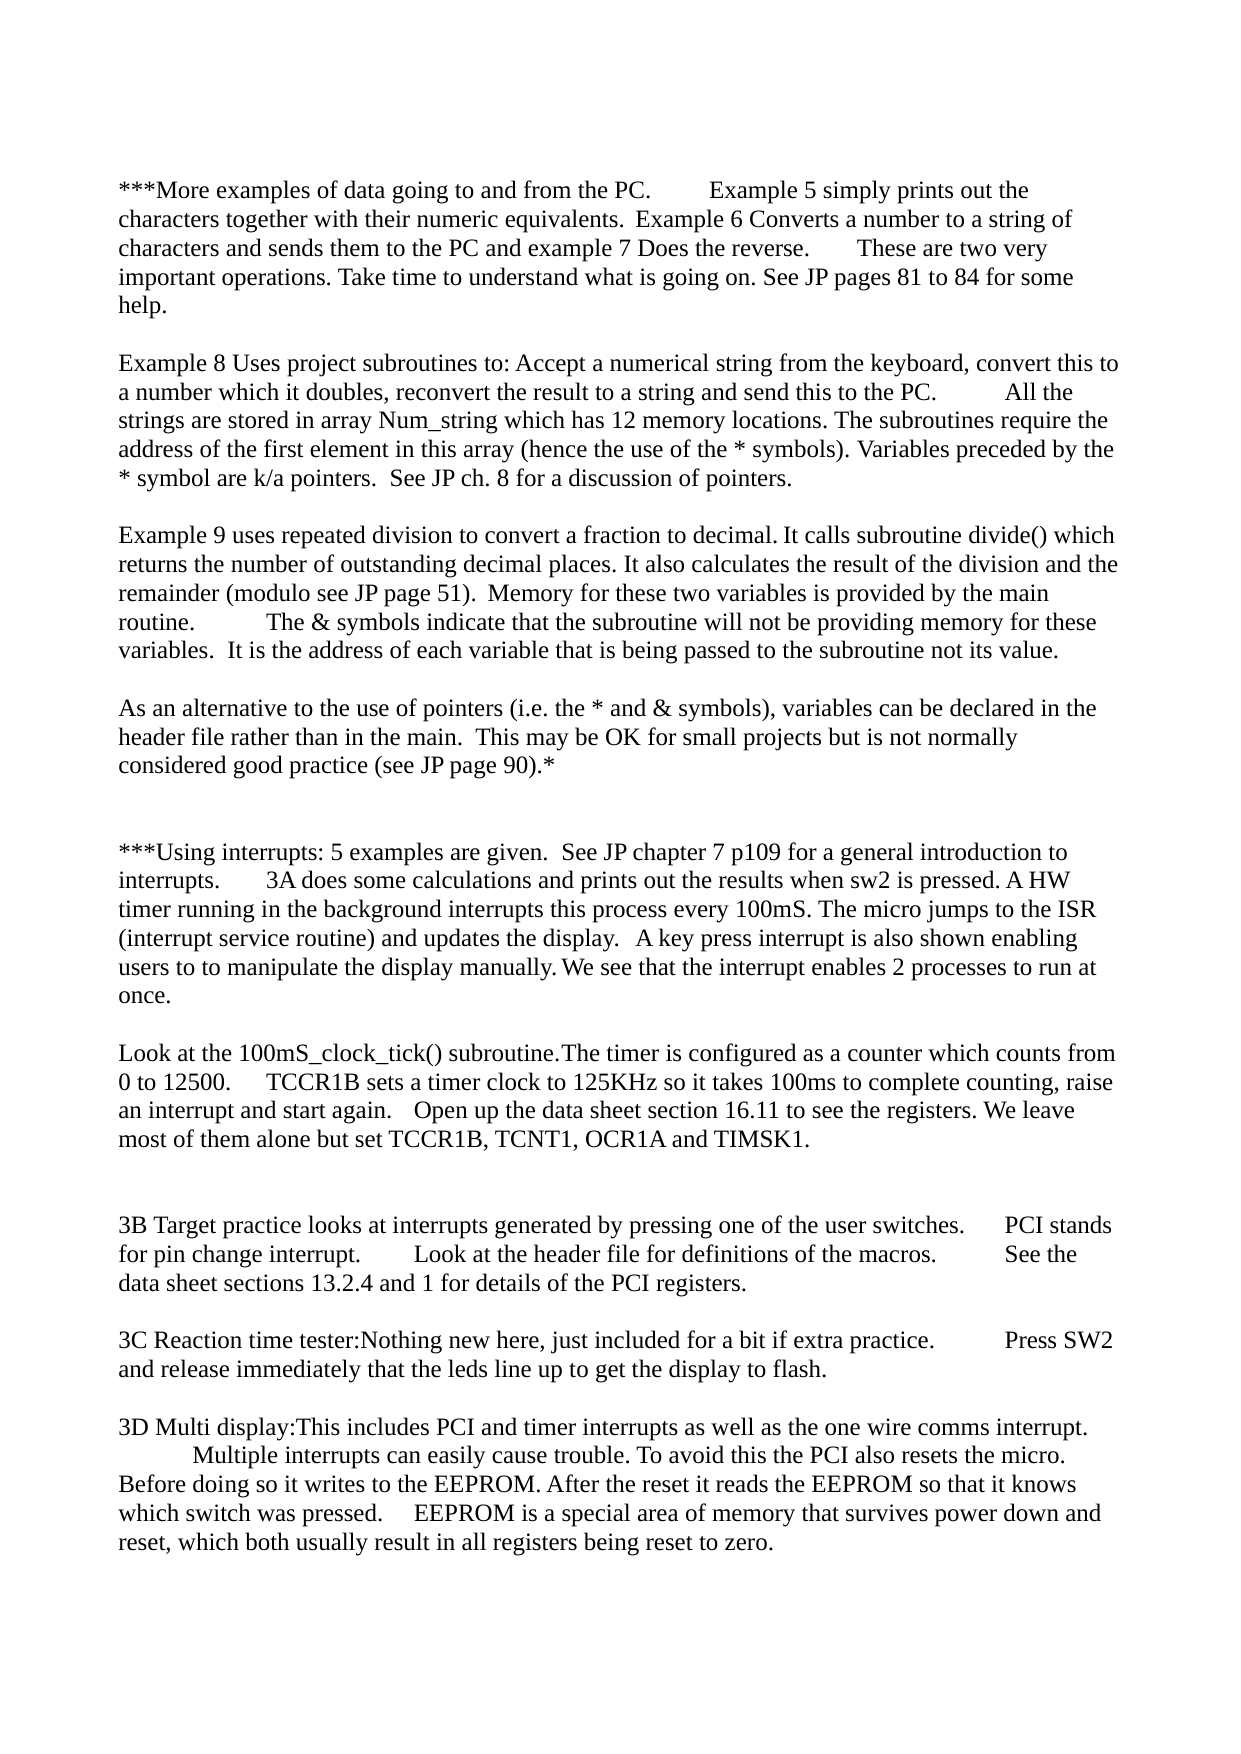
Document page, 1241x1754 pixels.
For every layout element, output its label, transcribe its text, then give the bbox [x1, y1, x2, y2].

text Example 9 uses repeated division to convert a fraction to decimal. It calls subroutine divide() which returns the number of outstanding decimal places. It also calculates the result of the division and the remainder (modulo see JP page 51). Memory for these two variables is provided by the main routine. The & symbols indicate that the subroutine will not be providing memory for these variables. It is the address of each variable that is being passed to the subroutine not its value. [118, 521, 1122, 664]
text 3D Multi display:This includes PCI and timer interrupts as well as the one wire comms interrupt. Multiple interrupts can easily cause trouble. To avoid this the PCI also resets the micro. Before doing so it writes to the EEPROM. After the reset it reads the EEPROM so that it knows which switch was pressed. EEPROM is a special area of memory that survives power down and reset, which both usually result in all registers being reset to zero. [118, 1412, 1122, 1556]
text As an alternative to the use of pointers (i.e. the * and & symbols), variables can be declared in the header file rather than in the main. This may be OK for small projects but is not normally considered good practice (see JP page 90).* [118, 693, 1122, 779]
text Look at the 100mS_clock_tick() subroutine. The timer is configured as a counter which counts from 0 to 12500. TCCR1B sets a timer clock to 125KHz so it takes 100ms to complete counting, raise an interrupt and start again. Open up the data sheet section 16.11 to see the registers. We leave most of them alone but set TCCR1B, TCNT1, OCR1A and TIMSK1. [118, 1038, 1122, 1153]
text ***Using interrupts: 5 examples are given. See JP chapter 7 p109 for a general introduction to interrupts. 3A does some calculations and prints out the results when sw2 is pressed. A HW timer running in the background interrupts this process every 100mS. The micro jumps to the ISR (interrupt service routine) and updates the display. A key press interrupt is also shown enabling users to to manipulate the display manually. We see that the interrupt enables 2 processes to run at once. [118, 837, 1122, 1009]
text ***More examples of data going to and from the PC. Example 5 simply prints out the characters together with their numeric equivalents. Example 6 Converts a number to a string of characters and sends them to the PC and example 7 Does the reverse. These are two very important operations. Take time to understand what is going on. See JP pages 81 to 84 for some help. [118, 176, 1122, 319]
text 3B Target practice looks at interrupts generated by pressing one of the user switches. PCI stands for pin change interrupt. Look at the header file for definitions of the macros. See the data sheet sections 13.2.4 and 1 for details of the PCI registers. [118, 1211, 1122, 1297]
text 3C Reaction time tester:Nothing new here, just included for a bit if extra practice. Press SW2 and release immediately that the leds line up to get the display to flash. [118, 1326, 1122, 1383]
text Example 8 Uses project subroutines to: Accept a numerical string from the keyboard, convert this to a number which it doubles, reconvert the result to a string and send this to the PC. All the strings are stored in array Num_string which has 12 memory locations. The subroutines require the address of the first element in this array (hence the use of the * symbols). Variables preceded by the * symbol are k/a pointers. See JP ch. 8 for a discussion of pointers. [118, 348, 1122, 492]
